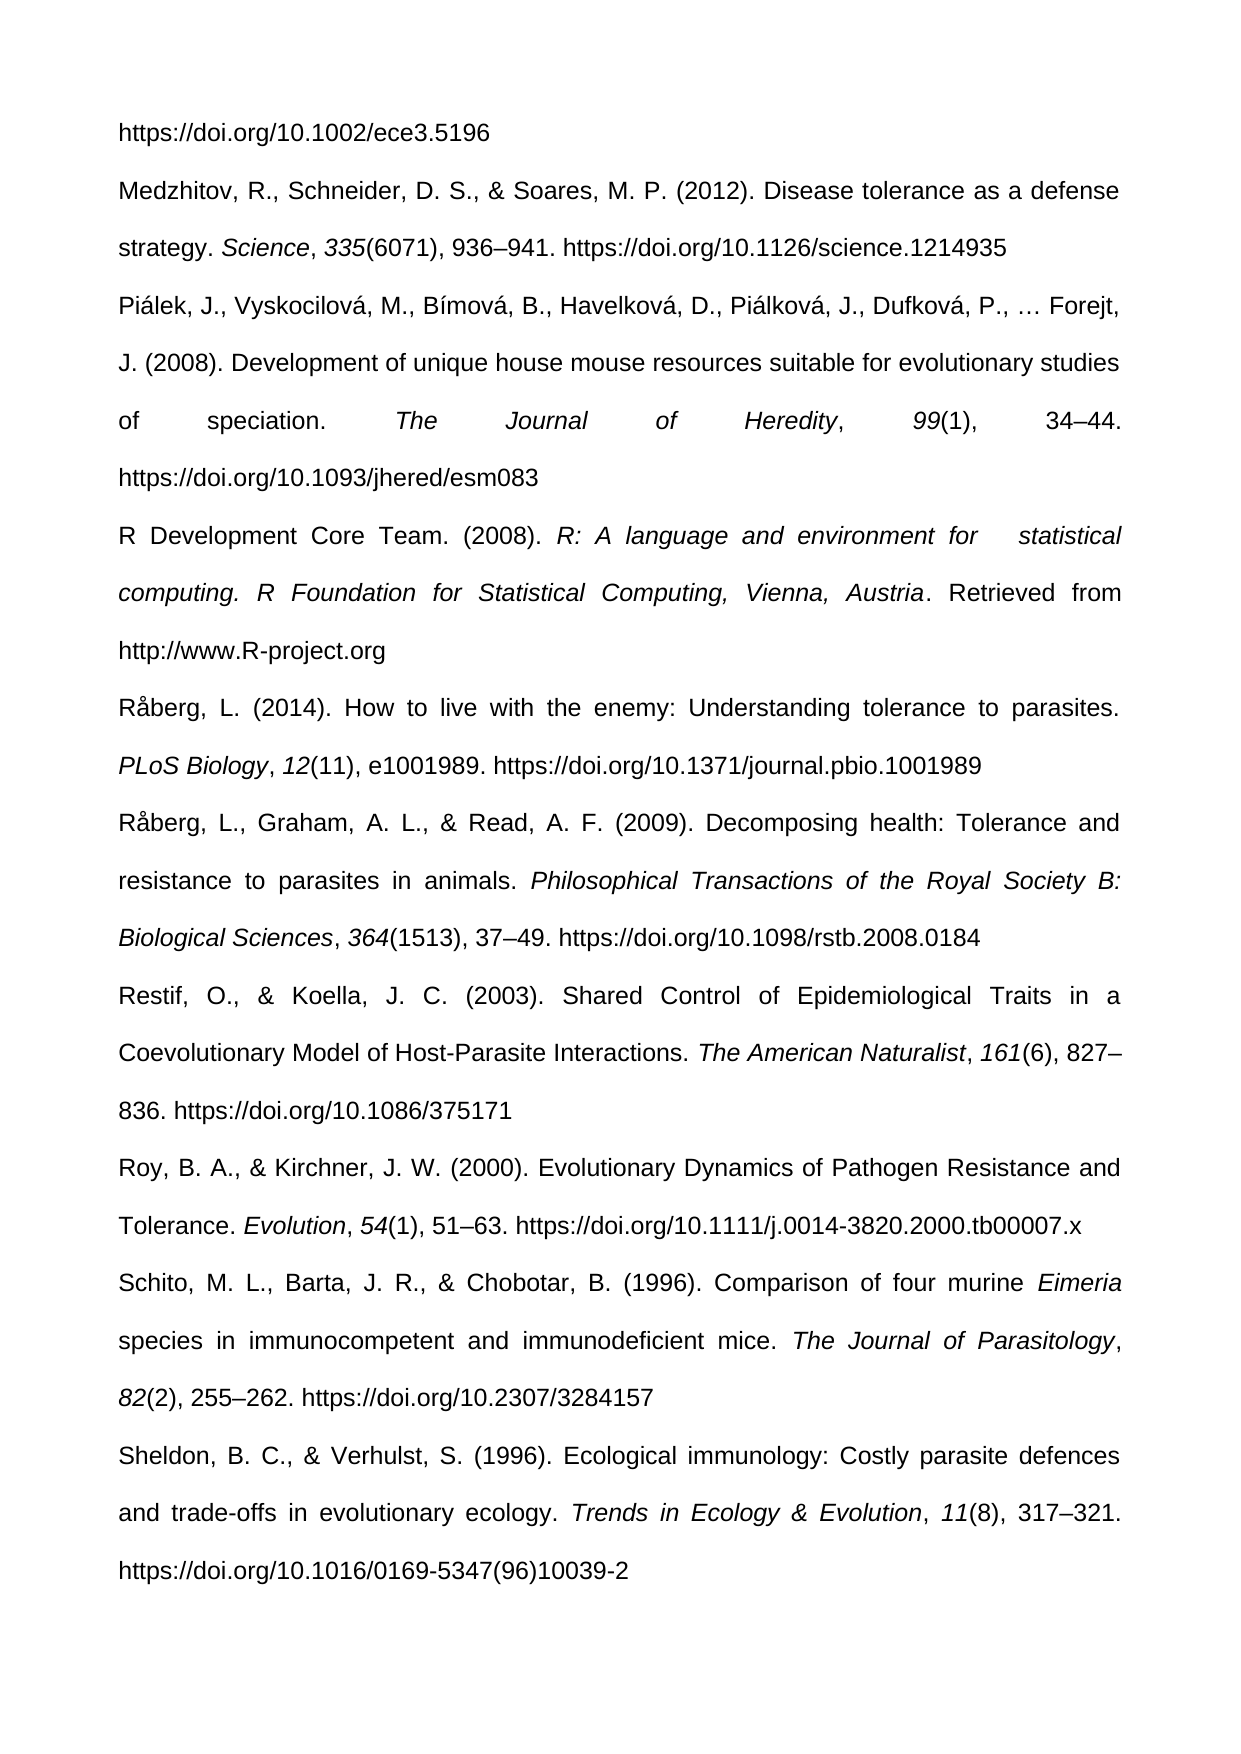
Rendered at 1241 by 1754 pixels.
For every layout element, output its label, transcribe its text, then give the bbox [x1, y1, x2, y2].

text Roy, B. A., & Kirchner, J. W. (2000). Evolutionary Dynamics of Pathogen Resistance and Tolerance. Evolution, 54(1), 51–63. https://doi.org/10.1111/j.0014-3820.2000.tb00007.x [118, 1153, 1122, 1239]
text R Development Core Team. (2008). R: A language and environment for statistical computing. R Foundation for Statistical Computing, Vienna, Austria. Retrieved from http://www.R-project.org [118, 521, 1122, 664]
text Råberg, L., Graham, A. L., & Read, A. F. (2009). Decomposing health: Tolerance and resistance to parasites in animals. Philosophical Transactions of the Royal Society B: Biological Sciences, 364(1513), 37–49. https://doi.org/10.1098/rstb.2008.0184 [118, 808, 1122, 952]
text Schito, M. L., Barta, J. R., & Chobotar, B. (1996). Comparison of four murine Eimeria species in immunocompetent and immunodeficient mice. The Journal of Parasitology, 82(2), 255–262. https://doi.org/10.2307/3284157 [118, 1268, 1122, 1412]
text Sheldon, B. C., & Verhulst, S. (1996). Ecological immunology: Costly parasite defences and trade-offs in evolutionary ecology. Trends in Ecology & Evolution, 11(8), 317–321. https://doi.org/10.1016/0169-5347(96)10039-2 [118, 1441, 1122, 1584]
text Restif, O., & Koella, J. C. (2003). Shared Control of Epidemiological Traits in a Coevolutionary Model of Host‐Parasite Interactions. The American Naturalist, 161(6), 827–836. https://doi.org/10.1086/375171 [118, 981, 1122, 1124]
text Medzhitov, R., Schneider, D. S., & Soares, M. P. (2012). Disease tolerance as a defense strategy. Science, 335(6071), 936–941. https://doi.org/10.1126/science.1214935 [118, 176, 1122, 262]
text Råberg, L. (2014). How to live with the enemy: Understanding tolerance to parasites. PLoS Biology, 12(11), e1001989. https://doi.org/10.1371/journal.pbio.1001989 [118, 693, 1122, 779]
text https://doi.org/10.1002/ece3.5196 [118, 118, 1122, 147]
text Piálek, J., Vyskocilová, M., Bímová, B., Havelková, D., Piálková, J., Dufková, P., … Forejt, J. (2008). Development of unique house mouse resources suitable for evolutionary studies of speciation. The Journal of Heredity, 99(1), 34–44. https://doi.org/10.1093/jhered/esm083 [118, 291, 1122, 492]
